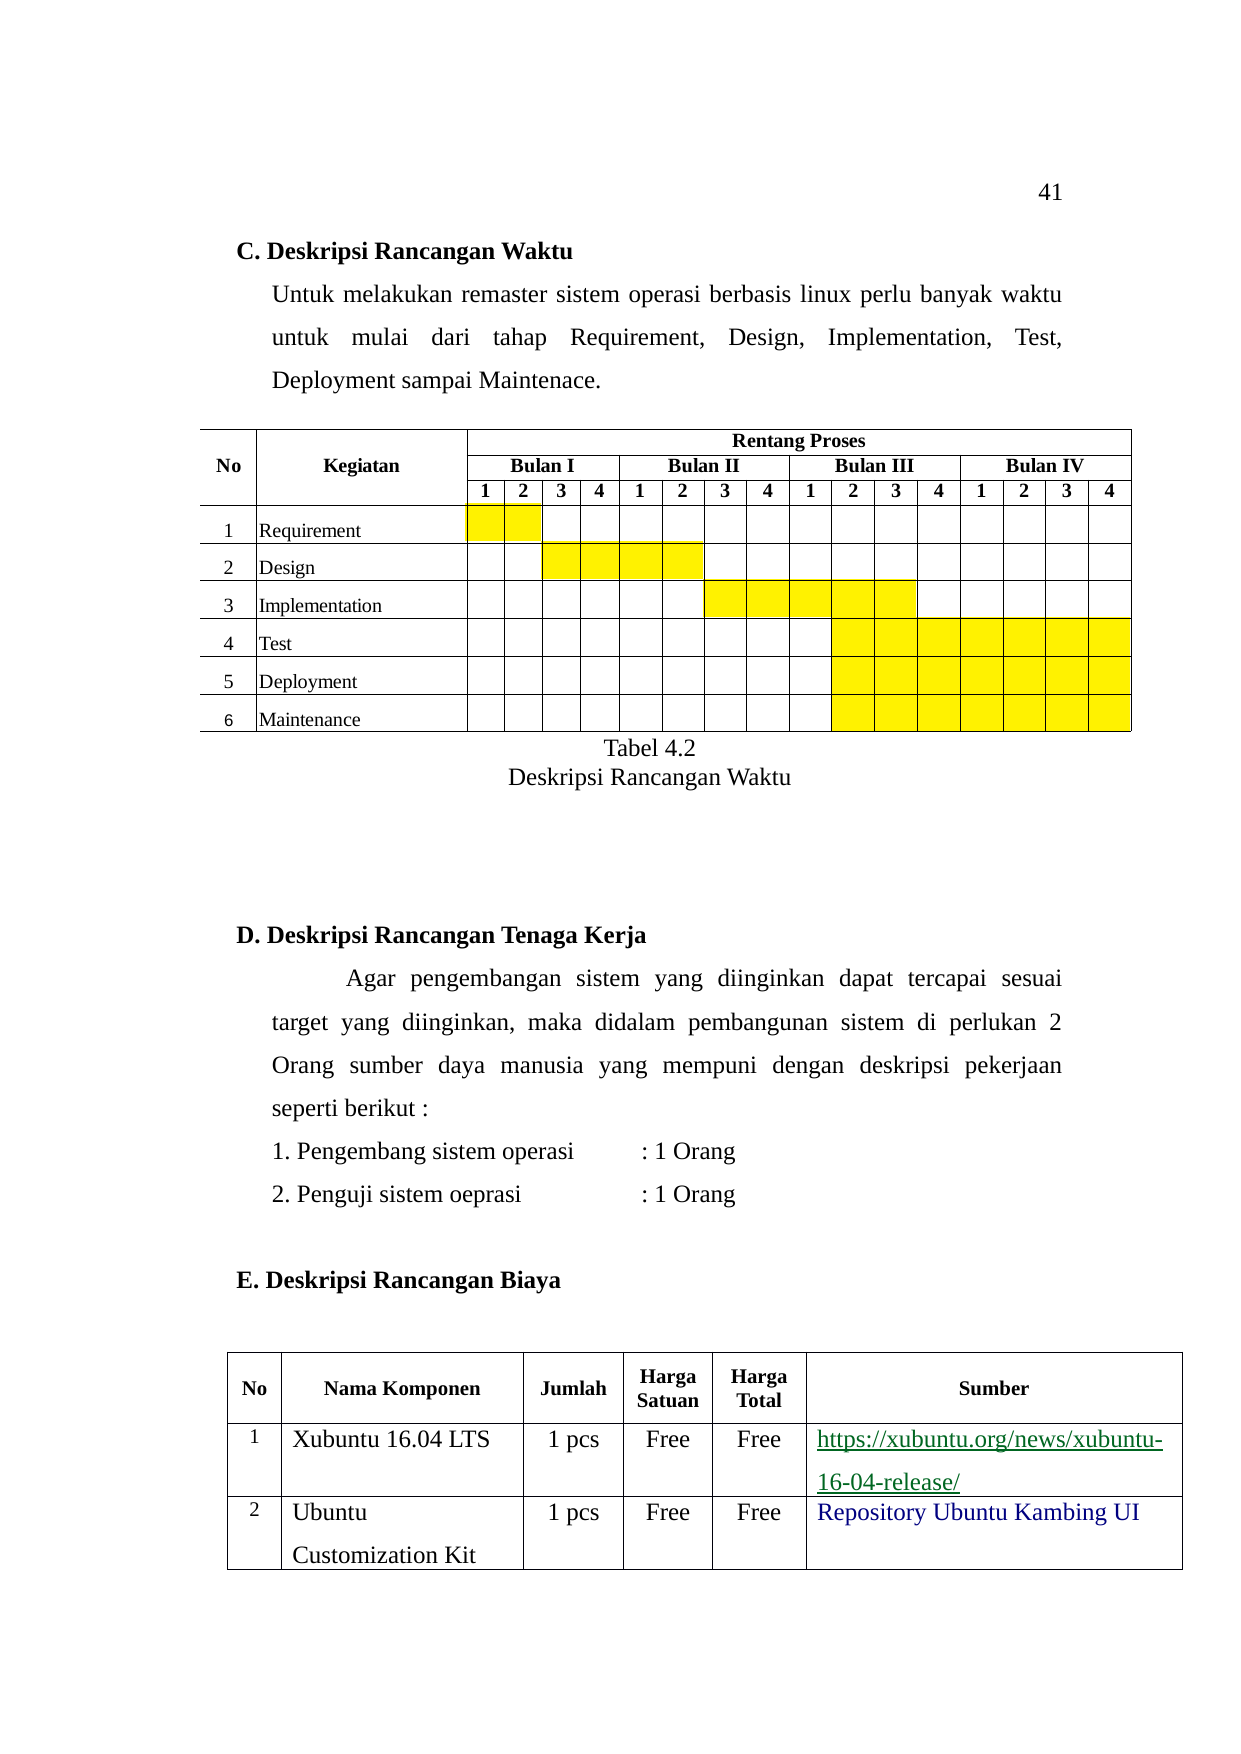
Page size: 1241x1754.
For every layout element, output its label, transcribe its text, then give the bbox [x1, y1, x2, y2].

text Tabel 4.2 [543, 481, 580, 505]
text Tabel 4.2 [747, 695, 789, 731]
text Tabel 4.2 [832, 481, 874, 505]
text Tabel 4.2 [468, 695, 504, 731]
table_cell 1 [228, 1424, 281, 1496]
text Tabel 4.2 [257, 695, 467, 731]
text Tabel 4.2 [747, 619, 789, 656]
text Tabel 4.2 [1004, 481, 1045, 505]
text Tabel 4.2 [705, 657, 746, 694]
text Tabel 4.2 [832, 506, 874, 543]
text Tabel 4.2 [581, 581, 619, 618]
text Tabel 4.2 [505, 657, 542, 694]
text Tabel 4.2 [620, 695, 662, 731]
text Tabel 4.2 [581, 619, 619, 656]
text Tabel 4.2 [747, 506, 789, 543]
table_header Harga Satuan [624, 1353, 712, 1423]
text Deskripsi Rancangan Waktu [236, 762, 1063, 791]
text Tabel 4.2 [468, 544, 504, 580]
text Agar pengembangan sistem yang diinginkan dapat tercapai sesuai target yang diinginkan, maka didalam pembangunan sistem di perlukan 2 Orang sumber daya manusia yang mempuni dengan deskripsi pekerjaan seperti berikut : [272, 963, 1063, 1122]
text Tabel 4.2 [747, 544, 789, 579]
text Tabel 4.2 [790, 481, 831, 505]
text Tabel 4.2 [705, 506, 746, 543]
table_cell Free [624, 1424, 712, 1496]
text Tabel 4.2 [918, 581, 960, 617]
table_cell Ubuntu Customization Kit [282, 1497, 523, 1569]
text Tabel 4.2 [1046, 481, 1063, 505]
text Tabel 4.2 [257, 506, 467, 543]
table_cell Xubuntu 16.04 LTS [282, 1424, 523, 1496]
text Tabel 4.2 [468, 581, 504, 618]
text Tabel 4.2 [961, 456, 1063, 480]
text Tabel 4.2 [663, 657, 704, 694]
text Tabel 4.2 [236, 430, 256, 505]
text 2. Penguji sistem oeprasi : 1 Orang [272, 1179, 1063, 1208]
text Tabel 4.2 [1046, 581, 1063, 617]
text Tabel 4.2 [620, 506, 662, 541]
text Tabel 4.2 [790, 506, 831, 543]
text Tabel 4.2 [543, 506, 580, 541]
text Tabel 4.2 [581, 695, 619, 731]
text 1. Pengembang sistem operasi : 1 Orang [272, 1136, 1063, 1165]
text Tabel 4.2 [543, 619, 580, 656]
text Tabel 4.2 [961, 481, 1003, 505]
text Tabel 4.2 [790, 619, 831, 656]
table_cell Repository Ubuntu Kambing UI [807, 1497, 1182, 1569]
text Tabel 4.2 [581, 481, 619, 505]
text Tabel 4.2 [1046, 544, 1063, 580]
text Tabel 4.2 [468, 430, 1063, 455]
text Tabel 4.2 [747, 481, 789, 505]
text Tabel 4.2 [236, 732, 1063, 762]
text Tabel 4.2 [236, 619, 256, 656]
text Tabel 4.2 [236, 409, 1063, 429]
table_header Jumlah [524, 1353, 623, 1423]
table_cell Free [713, 1424, 806, 1496]
text Tabel 4.2 [620, 481, 662, 505]
text Tabel 4.2 [257, 619, 467, 656]
text Tabel 4.2 [790, 657, 831, 694]
text Tabel 4.2 [257, 657, 467, 694]
table_header No [228, 1353, 281, 1423]
table_cell Free [624, 1497, 712, 1569]
text Tabel 4.2 [543, 657, 580, 694]
text Tabel 4.2 [1004, 506, 1045, 543]
text Tabel 4.2 [790, 695, 831, 731]
text Tabel 4.2 [1004, 581, 1045, 617]
text Tabel 4.2 [468, 657, 504, 694]
text E. Deskripsi Rancangan Biaya [236, 1265, 1063, 1294]
text Tabel 4.2 [1004, 544, 1045, 580]
text Tabel 4.2 [620, 619, 662, 656]
table_cell Free [713, 1497, 806, 1569]
text Tabel 4.2 [468, 456, 619, 480]
text Tabel 4.2 [875, 544, 917, 580]
text Tabel 4.2 [961, 581, 1003, 617]
text Tabel 4.2 [581, 657, 619, 694]
text Tabel 4.2 [663, 619, 704, 656]
table_header Harga Total [713, 1353, 806, 1423]
text Tabel 4.2 [790, 544, 831, 579]
table_cell https://xubuntu.org/news/xubuntu-16-04-release/ [807, 1424, 1182, 1496]
text Tabel 4.2 [581, 506, 619, 541]
text Tabel 4.2 [790, 456, 960, 480]
text Tabel 4.2 [875, 481, 917, 505]
text Tabel 4.2 [505, 619, 542, 656]
text Tabel 4.2 [257, 581, 467, 618]
text Tabel 4.2 [705, 695, 746, 731]
text Tabel 4.2 [505, 695, 542, 731]
text Tabel 4.2 [236, 581, 256, 618]
text Tabel 4.2 [918, 544, 960, 580]
table_cell 1 pcs [524, 1424, 623, 1496]
text Tabel 4.2 [468, 619, 504, 656]
text Tabel 4.2 [620, 657, 662, 694]
text Tabel 4.2 [236, 695, 256, 731]
text Tabel 4.2 [543, 695, 580, 731]
table_cell 2 [228, 1497, 281, 1569]
text Tabel 4.2 [1046, 506, 1063, 543]
table_header Sumber [807, 1353, 1182, 1423]
text Tabel 4.2 [543, 581, 580, 618]
text Tabel 4.2 [961, 544, 1003, 580]
text Tabel 4.2 [663, 581, 704, 618]
text Tabel 4.2 [620, 581, 662, 618]
text Tabel 4.2 [663, 695, 704, 731]
text Tabel 4.2 [961, 506, 1003, 543]
table_header Nama Komponen [282, 1353, 523, 1423]
text Tabel 4.2 [918, 481, 960, 505]
text Tabel 4.2 [468, 481, 504, 503]
text Tabel 4.2 [705, 544, 746, 579]
text Tabel 4.2 [875, 506, 917, 543]
text Untuk melakukan remaster sistem operasi berbasis linux perlu banyak waktu untuk mulai dari tahap Requirement, Design, Implementation, Test, Deployment sampai Maintenace. [272, 279, 1063, 394]
text Tabel 4.2 [505, 481, 542, 505]
text D. Deskripsi Rancangan Tenaga Kerja [236, 920, 1063, 949]
text Tabel 4.2 [505, 581, 542, 618]
text Tabel 4.2 [663, 506, 704, 543]
text C. Deskripsi Rancangan Waktu [236, 236, 1063, 265]
text Tabel 4.2 [918, 506, 960, 543]
text Tabel 4.2 [257, 430, 467, 505]
text Tabel 4.2 [236, 657, 256, 694]
text Tabel 4.2 [236, 544, 256, 580]
text Tabel 4.2 [505, 544, 542, 580]
text Tabel 4.2 [832, 544, 874, 579]
text Tabel 4.2 [257, 544, 467, 580]
text Tabel 4.2 [236, 506, 256, 543]
text Tabel 4.2 [747, 657, 789, 694]
text Tabel 4.2 [663, 481, 704, 505]
text Tabel 4.2 [705, 481, 746, 505]
text Tabel 4.2 [705, 619, 746, 656]
text Tabel 4.2 [620, 456, 789, 480]
table_cell 1 pcs [524, 1497, 623, 1569]
